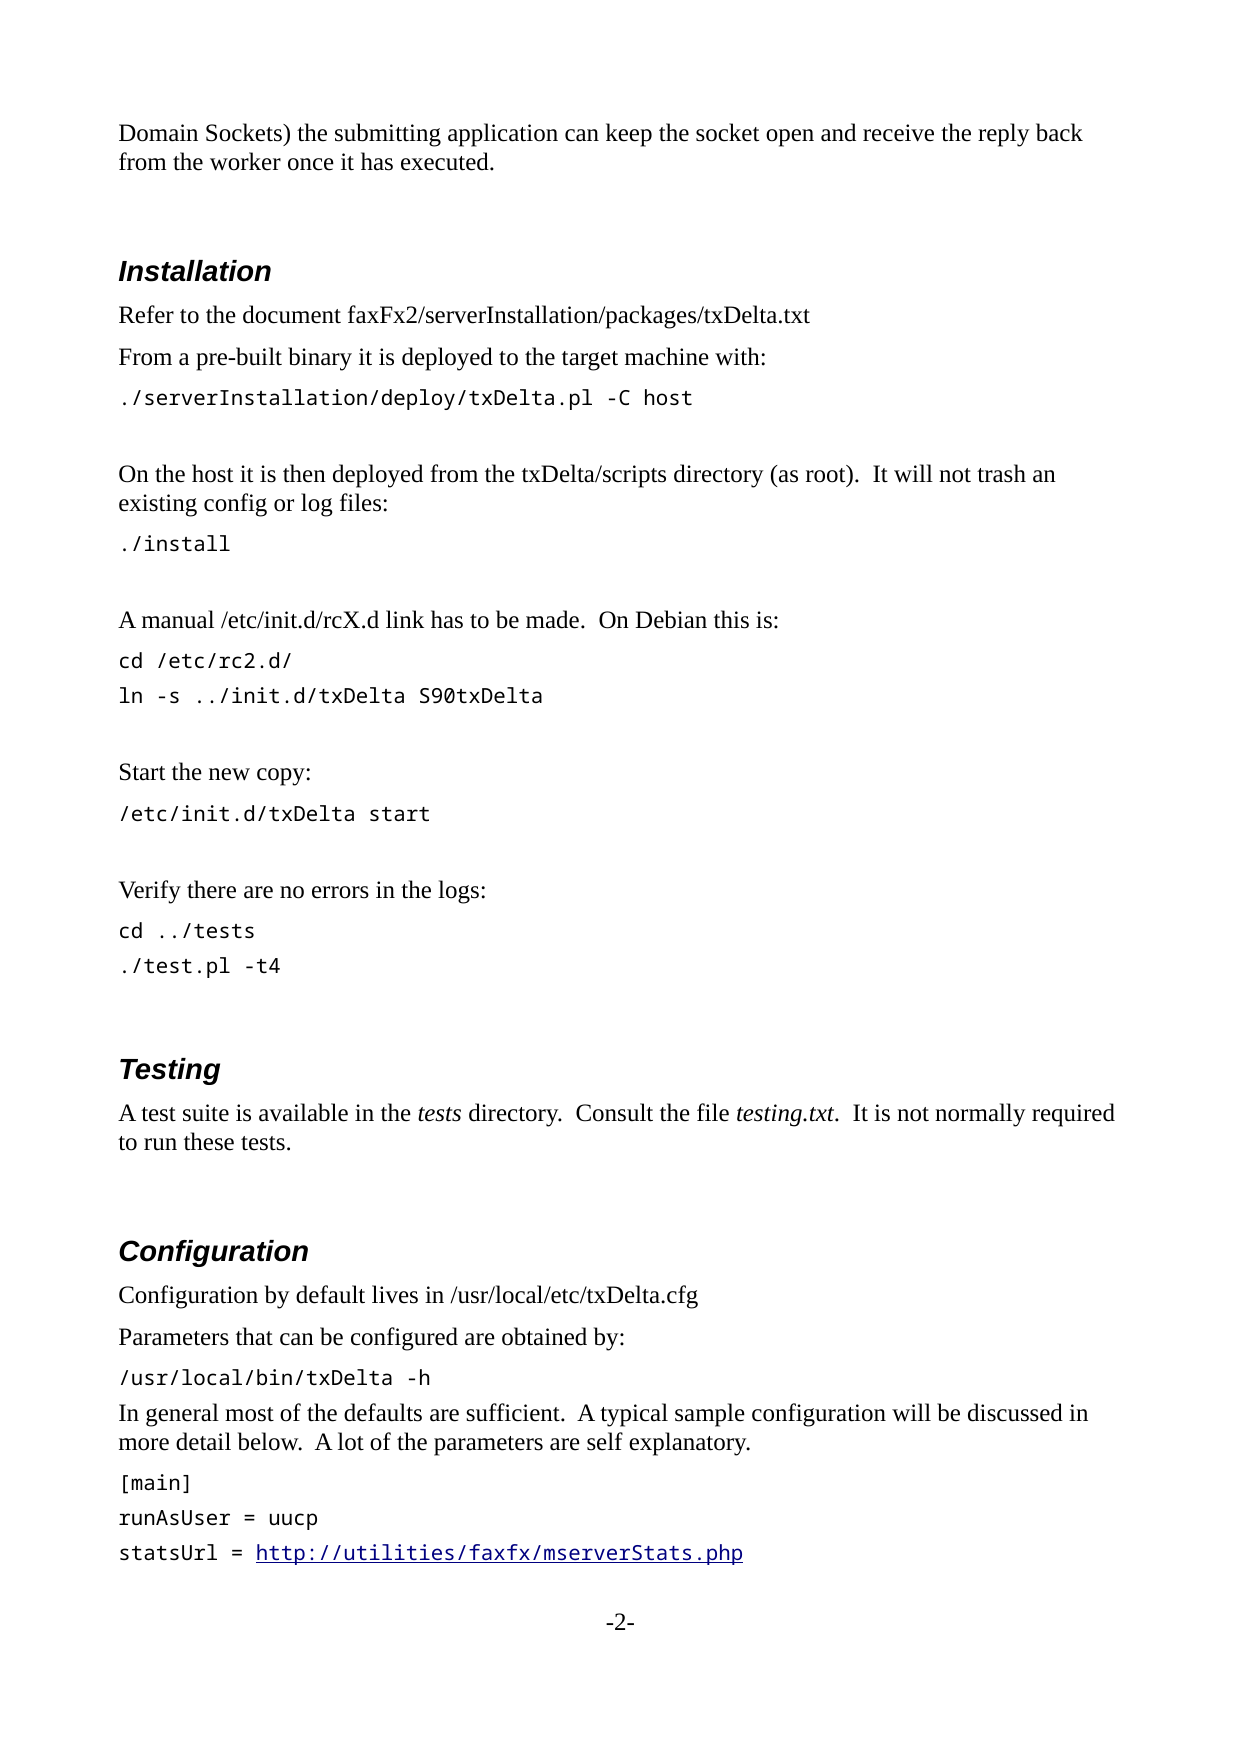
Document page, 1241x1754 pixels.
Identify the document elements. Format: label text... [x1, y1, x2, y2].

text /usr/local/bin/txDelta -h [118, 1363, 1122, 1391]
text ./test.pl -t4 [118, 951, 1122, 979]
text On the host it is then deployed from the txDelta/scripts directory (as root). It will not trash an existing config or log files: [118, 459, 1122, 517]
text [main] [118, 1468, 1122, 1496]
text runAsUser = uucp [118, 1503, 1122, 1531]
text Configuration by default lives in /usr/local/etc/txDelta.cfg [118, 1281, 1122, 1309]
text Parameters that can be configured are obtained by: [118, 1322, 1122, 1351]
text ./serverInstallation/deploy/txDelta.pl -C host [118, 383, 1122, 411]
text Start the new copy: [118, 757, 1122, 786]
text Verify there are no errors in the logs: [118, 875, 1122, 904]
subtitle Configuration [118, 1234, 1122, 1268]
text Domain Sockets) the submitting application can keep the socket open and receive the reply back from the worker once it has executed. [118, 118, 1122, 176]
text statsUrl = http://utilities/faxfx/mserverStats.php [118, 1538, 1122, 1566]
text /etc/init.d/txDelta start [118, 799, 1122, 827]
text ln -s ../init.d/txDelta S90txDelta [118, 681, 1122, 710]
text cd ../tests [118, 916, 1122, 944]
text Refer to the document faxFx2/serverInstallation/packages/txDelta.txt [118, 300, 1122, 329]
text ./install [118, 529, 1122, 557]
text From a pre-built binary it is deployed to the target machine with: [118, 342, 1122, 370]
text cd /etc/rc2.d/ [118, 646, 1122, 675]
subtitle Testing [118, 1052, 1122, 1086]
text A manual /etc/init.d/rcX.d link has to be made. On Debian this is: [118, 605, 1122, 634]
subtitle Installation [118, 254, 1122, 288]
text In general most of the defaults are sufficient. A typical sample configuration will be discussed in more detail below. A lot of the parameters are self explanatory. [118, 1398, 1122, 1455]
text A test suite is available in the tests directory. Consult the file testing.txt. It is not normally required to run these tests. [118, 1098, 1122, 1156]
